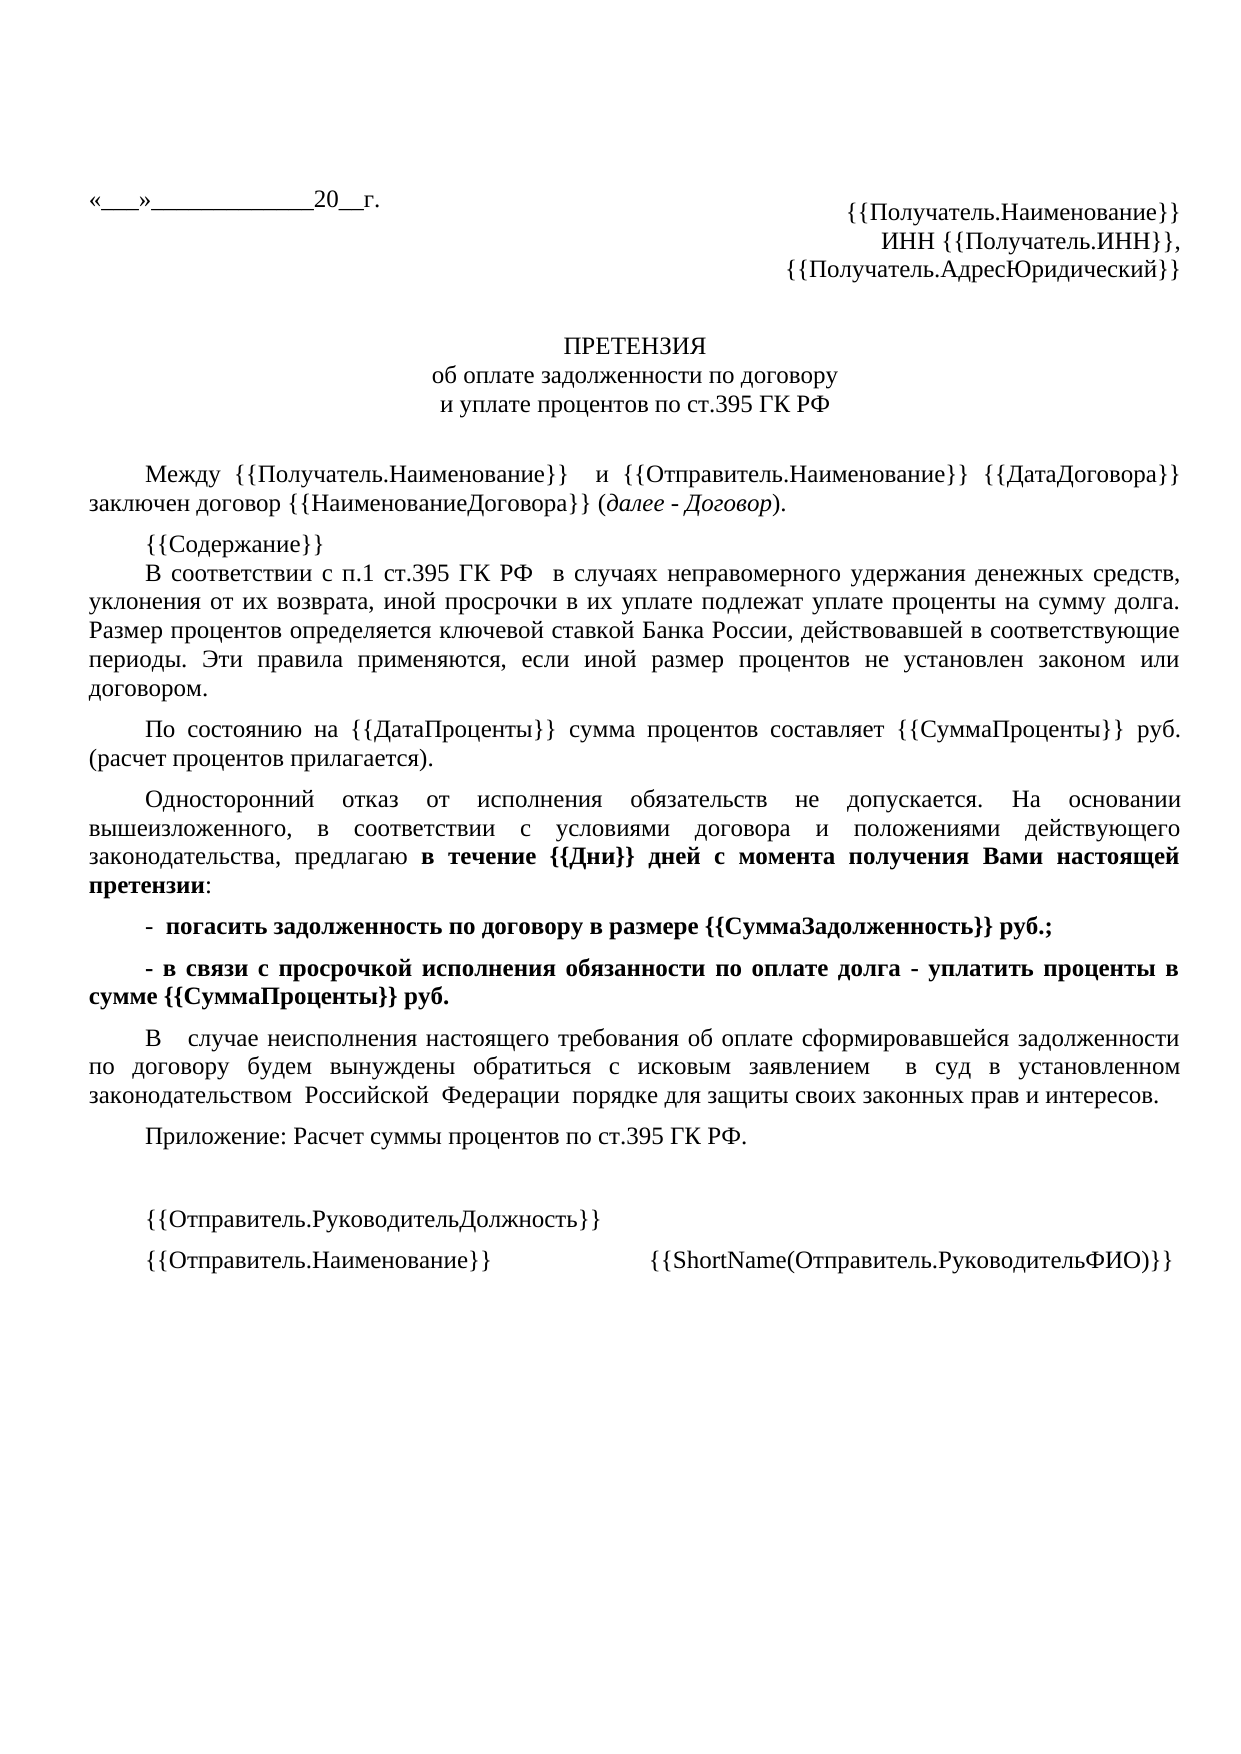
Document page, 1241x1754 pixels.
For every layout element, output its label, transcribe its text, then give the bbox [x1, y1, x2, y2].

text Приложение: Расчет суммы процентов по ст.395 ГК РФ. [89, 1121, 1181, 1150]
text Односторонний отказ от исполнения обязательств не допускается. На основании вышеизложенного, в соответствии с условиями договора и положениями действующего законодательства, предлагаю в течение {{Дни}} дней с момента получения Вами настоящей претензии: [89, 784, 1181, 899]
text Между {{Получатель.Наименование}} и {{Отправитель.Наименование}} {{ДатаДоговора}} заключен договор {{НаименованиеДоговора}} (далее - Договор). [89, 459, 1181, 516]
text ПРЕТЕНЗИЯ [89, 331, 1181, 360]
text - погасить задолженность по договору в размере {{СуммаЗадолженность}} руб.; [89, 911, 1181, 940]
text об оплате задолженности по договору [89, 360, 1181, 389]
text В случае неисполнения настоящего требования об оплате сформировавшейся задолженности по договору будем вынуждены обратиться с исковым заявлением в суд в установленном законодательством Российской Федерации порядке для защиты своих законных прав и интересов. [89, 1023, 1181, 1109]
text - в связи с просрочкой исполнения обязанности по оплате долга - уплатить проценты в сумме {{СуммаПроценты}} руб. [89, 953, 1181, 1010]
text В соответствии с п.1 ст.395 ГК РФ в случаях неправомерного удержания денежных средств, уклонения от их возврата, иной просрочки в их уплате подлежат уплате проценты на сумму долга. Размер процентов определяется ключевой ставкой Банка России, действовавшей в соответствующие периоды. Эти правила применяются, если иной размер процентов не установлен законом или договором. [89, 558, 1181, 701]
table_header «___»_____________20__г. [78, 161, 635, 307]
text и уплате процентов по ст.395 ГК РФ [89, 389, 1181, 418]
table_header {{Получатель.Наименование}} ИНН {{Получатель.ИНН}}, {{Получатель.АдресЮридический}} [635, 161, 1192, 307]
text {{Отправитель.Наименование}} {{ShortName(Отправитель.РуководительФИО)}} [89, 1245, 1181, 1274]
text По состоянию на {{ДатаПроценты}} сумма процентов составляет {{СуммаПроценты}} руб. (расчет процентов прилагается). [89, 714, 1181, 771]
text {{Отправитель.РуководительДолжность}} [89, 1204, 1181, 1233]
text {{Содержание}} [89, 529, 1181, 558]
